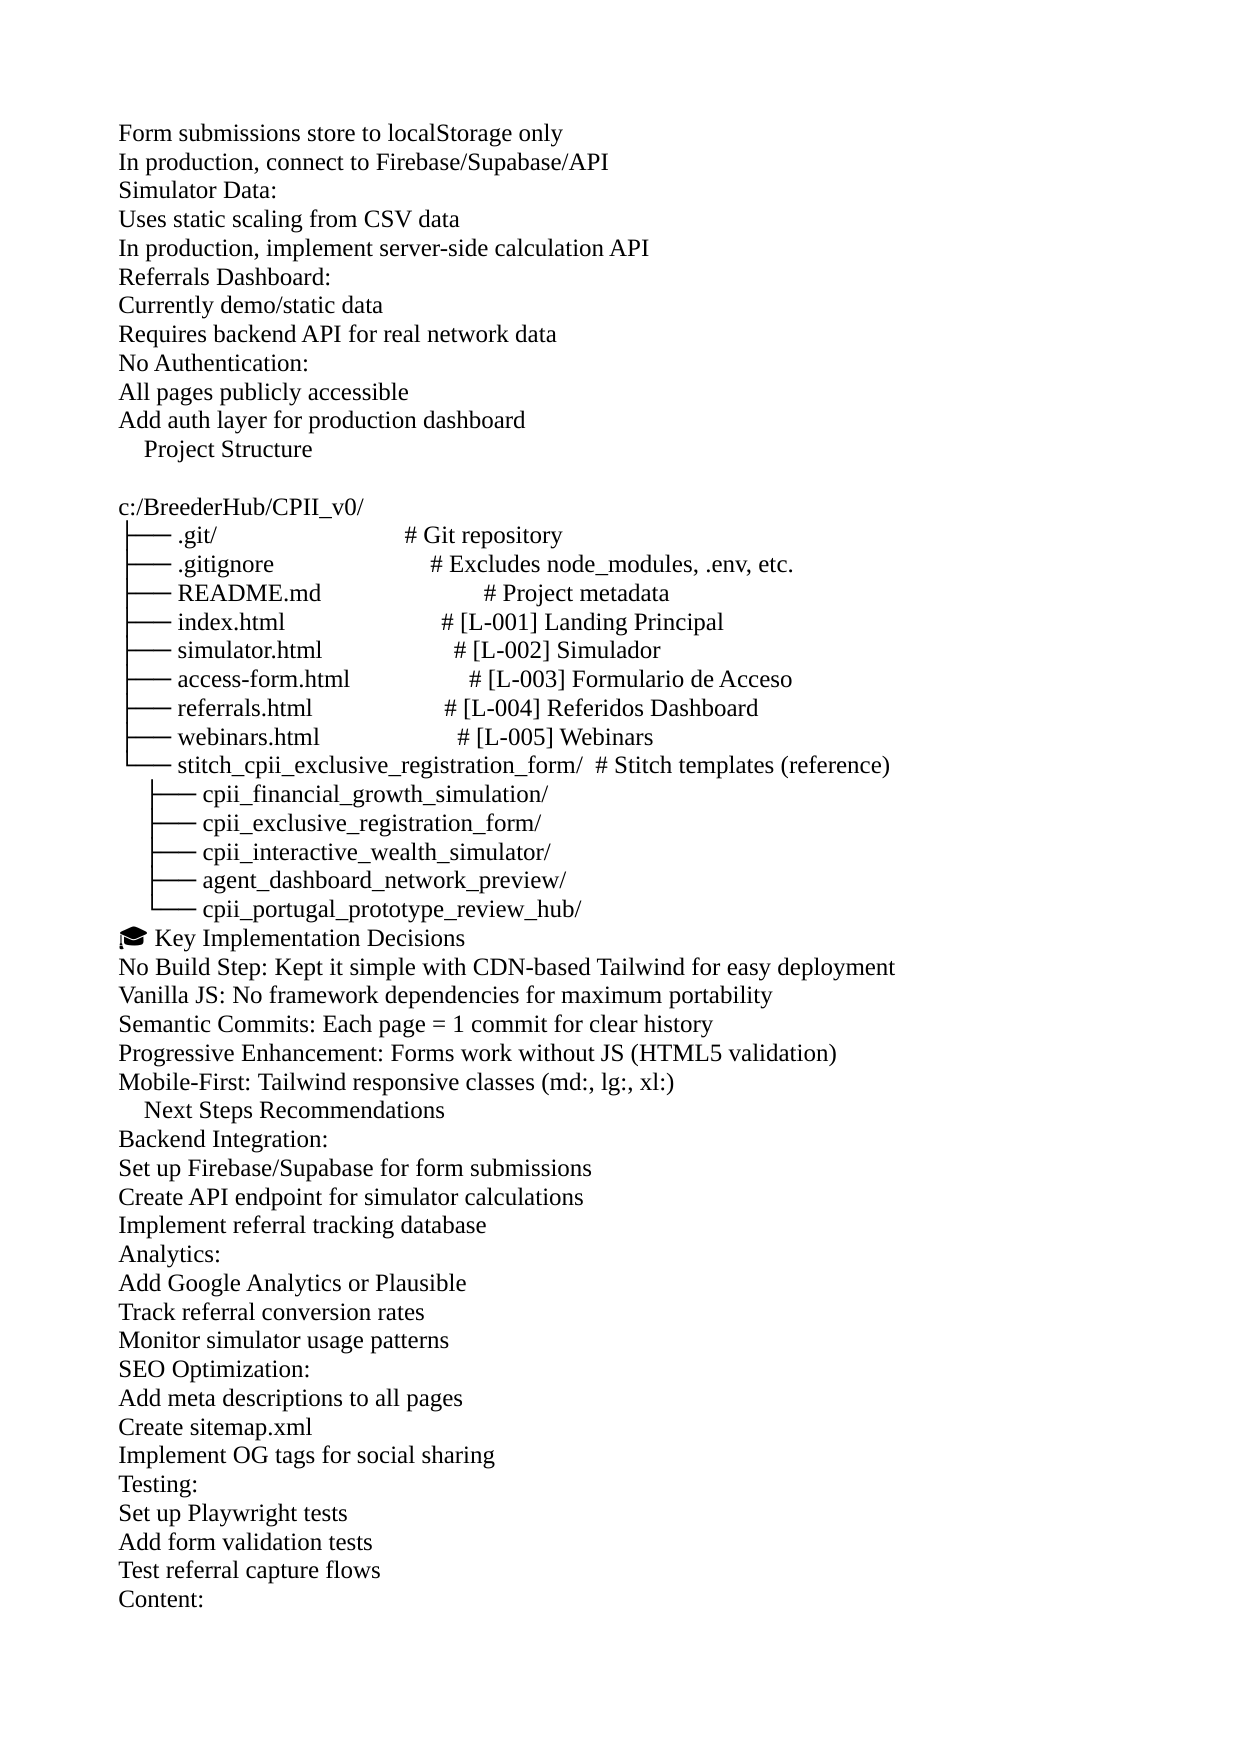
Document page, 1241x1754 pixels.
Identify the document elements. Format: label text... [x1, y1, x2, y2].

table_cell Form submissions store to localStorage only In production, connect to Firebase/Supabase/API Simulator Data: Uses static scaling from CSV data In production, implement server-side calculation API Referrals Dashboard: Currently demo/static data Requires backend API for real network data No Authentication: All pages publicly accessible Add auth layer for production dashboard 📁 Project Structure c:/BreederHub/CPII_v0/ ├── .git/ # Git repository ├── .gitignore # Excludes node_modules, .env, etc. ├── README.md # Project metadata ├── index.html # [L-001] Landing Principal ├── simulator.html # [L-002] Simulador ├── access-form.html # [L-003] Formulario de Acceso ├── referrals.html # [L-004] Referidos Dashboard ├── webinars.html # [L-005] Webinars └── stitch_cpii_exclusive_registration_form/ # Stitch templates (reference) ├── cpii_financial_growth_simulation/ ├── cpii_exclusive_registration_form/ ├── cpii_interactive_wealth_simulator/ ├── agent_dashboard_network_preview/ └── cpii_portugal_prototype_review_hub/ 🎓 Key Implementation Decisions No Build Step: Kept it simple with CDN-based Tailwind for easy deployment Vanilla JS: No framework dependencies for maximum portability Semantic Commits: Each page = 1 commit for clear history Progressive Enhancement: Forms work without JS (HTML5 validation) Mobile-First: Tailwind responsive classes (md:, lg:, xl:) ✨ Next Steps Recommendations Backend Integration: Set up Firebase/Supabase for form submissions Create API endpoint for simulator calculations Implement referral tracking database Analytics: Add Google Analytics or Plausible Track referral conversion rates Monitor simulator usage patterns SEO Optimization: Add meta descriptions to all pages Create sitemap.xml Implement OG tags for social sharing Testing: Set up Playwright tests Add form validation tests Test referral capture flows Content: [118, 118, 1122, 1613]
